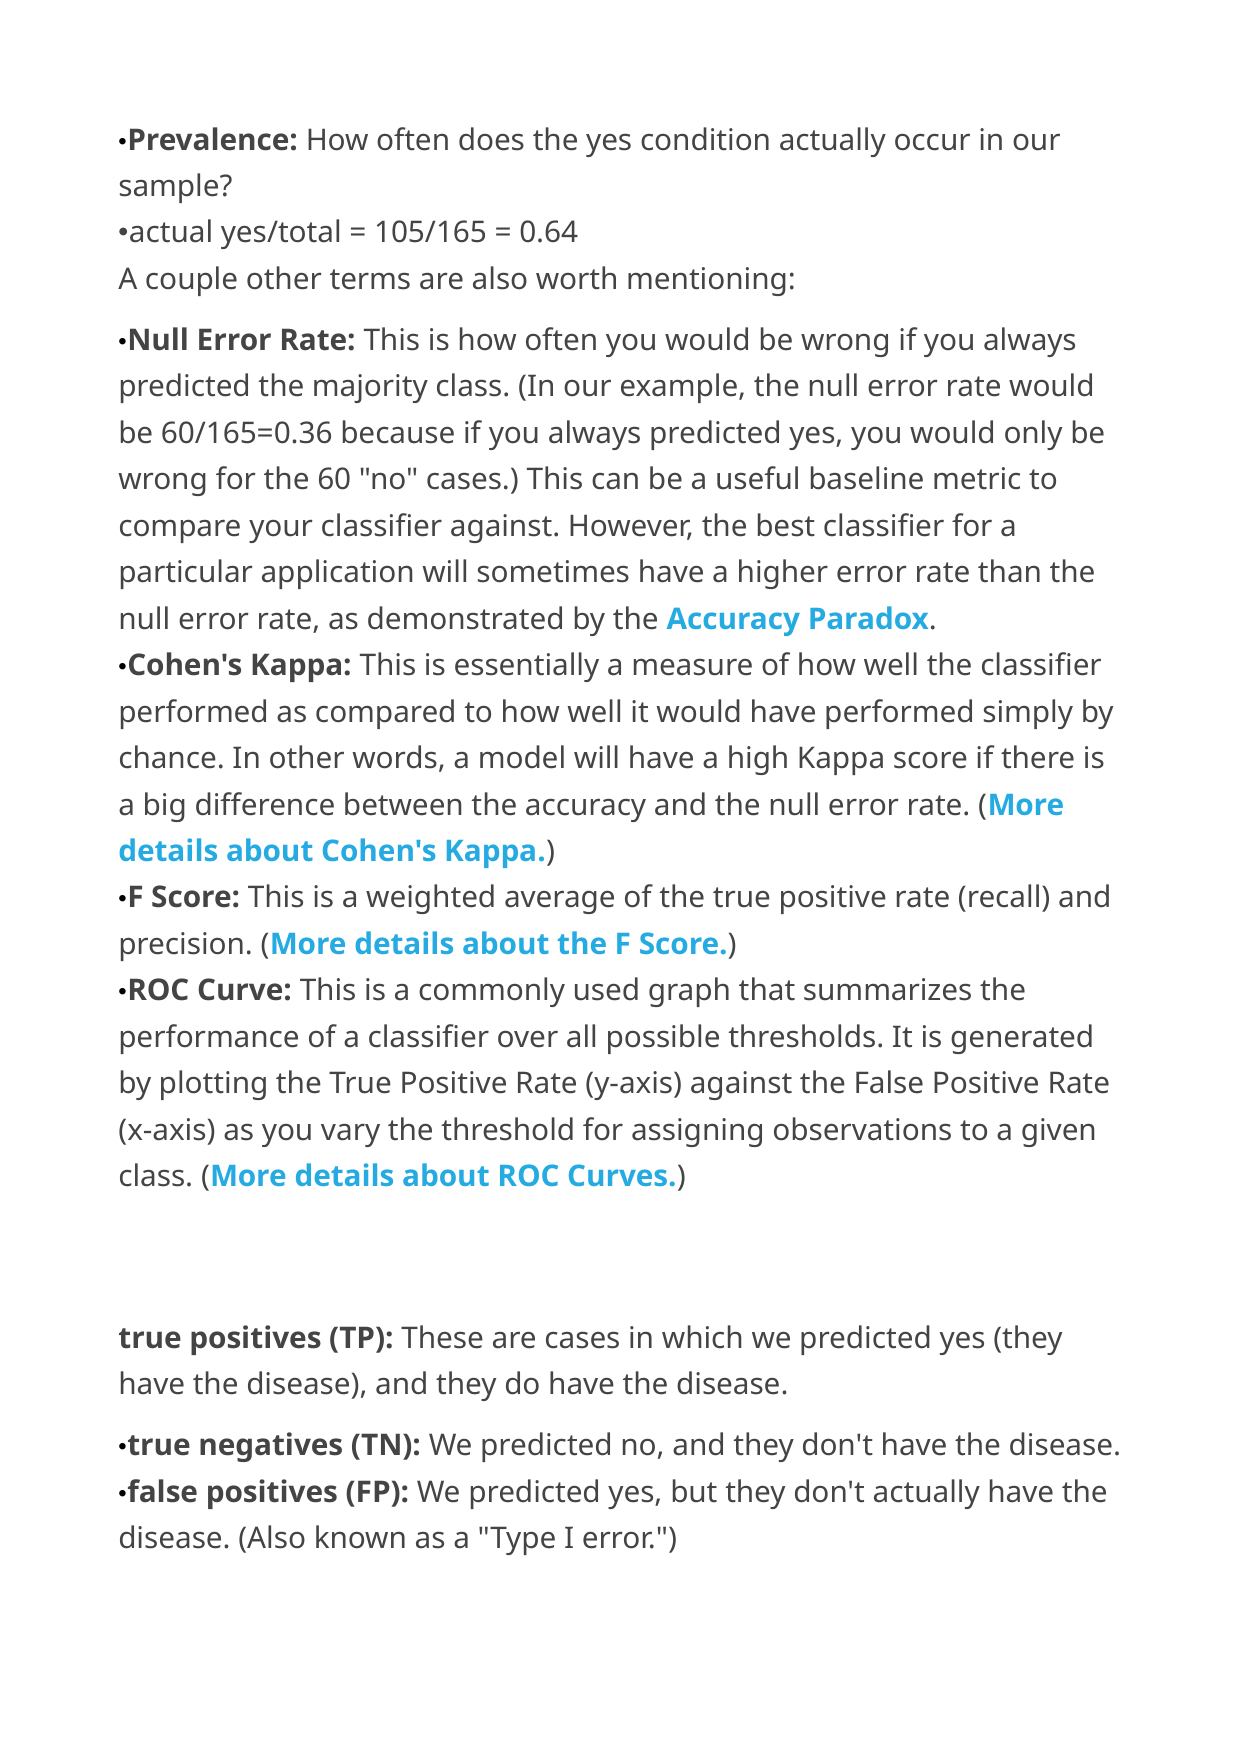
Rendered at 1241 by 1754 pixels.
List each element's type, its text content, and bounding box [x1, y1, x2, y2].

list Null Error Rate: This is how often you would be wrong if you always predicted the majority class. (In our example, the null error rate would be 60/165=0.36 because if you always predicted yes, you would only be wrong for the 60 "no" cases.) This can be a useful baseline metric to compare your classifier against. However, the best classifier for a particular application will sometimes have a higher error rate than the null error rate, as demonstrated by the Accuracy Paradox. [118, 318, 1122, 638]
list false positives (FP): We predicted yes, but they don't actually have the disease. (Also known as a "Type I error.") [118, 1470, 1122, 1557]
list Cohen's Kappa: This is essentially a measure of how well the classifier performed as compared to how well it would have performed simply by chance. In other words, a model will have a high Kappa score if there is a big difference between the accuracy and the null error rate. (More details about Cohen's Kappa.) [118, 644, 1122, 870]
list F Score: This is a weighted average of the true positive rate (recall) and precision. (More details about the F Score.) [118, 876, 1122, 963]
list actual yes/total = 105/165 = 0.64 [118, 211, 1122, 251]
list ROC Curve: This is a commonly used graph that summarizes the performance of a classifier over all possible thresholds. It is generated by plotting the True Positive Rate (y-axis) against the False Positive Rate (x-axis) as you vary the threshold for assigning observations to a given class. (More details about ROC Curves.) [118, 969, 1122, 1195]
text true positives (TP): These are cases in which we predicted yes (they have the disease), and they do have the disease. [118, 1316, 1122, 1403]
list true negatives (TN): We predicted no, and they don't have the disease. [118, 1424, 1122, 1464]
list Prevalence: How often does the yes condition actually occur in our sample? [118, 118, 1122, 205]
text A couple other terms are also worth mentioning: [118, 257, 1122, 298]
